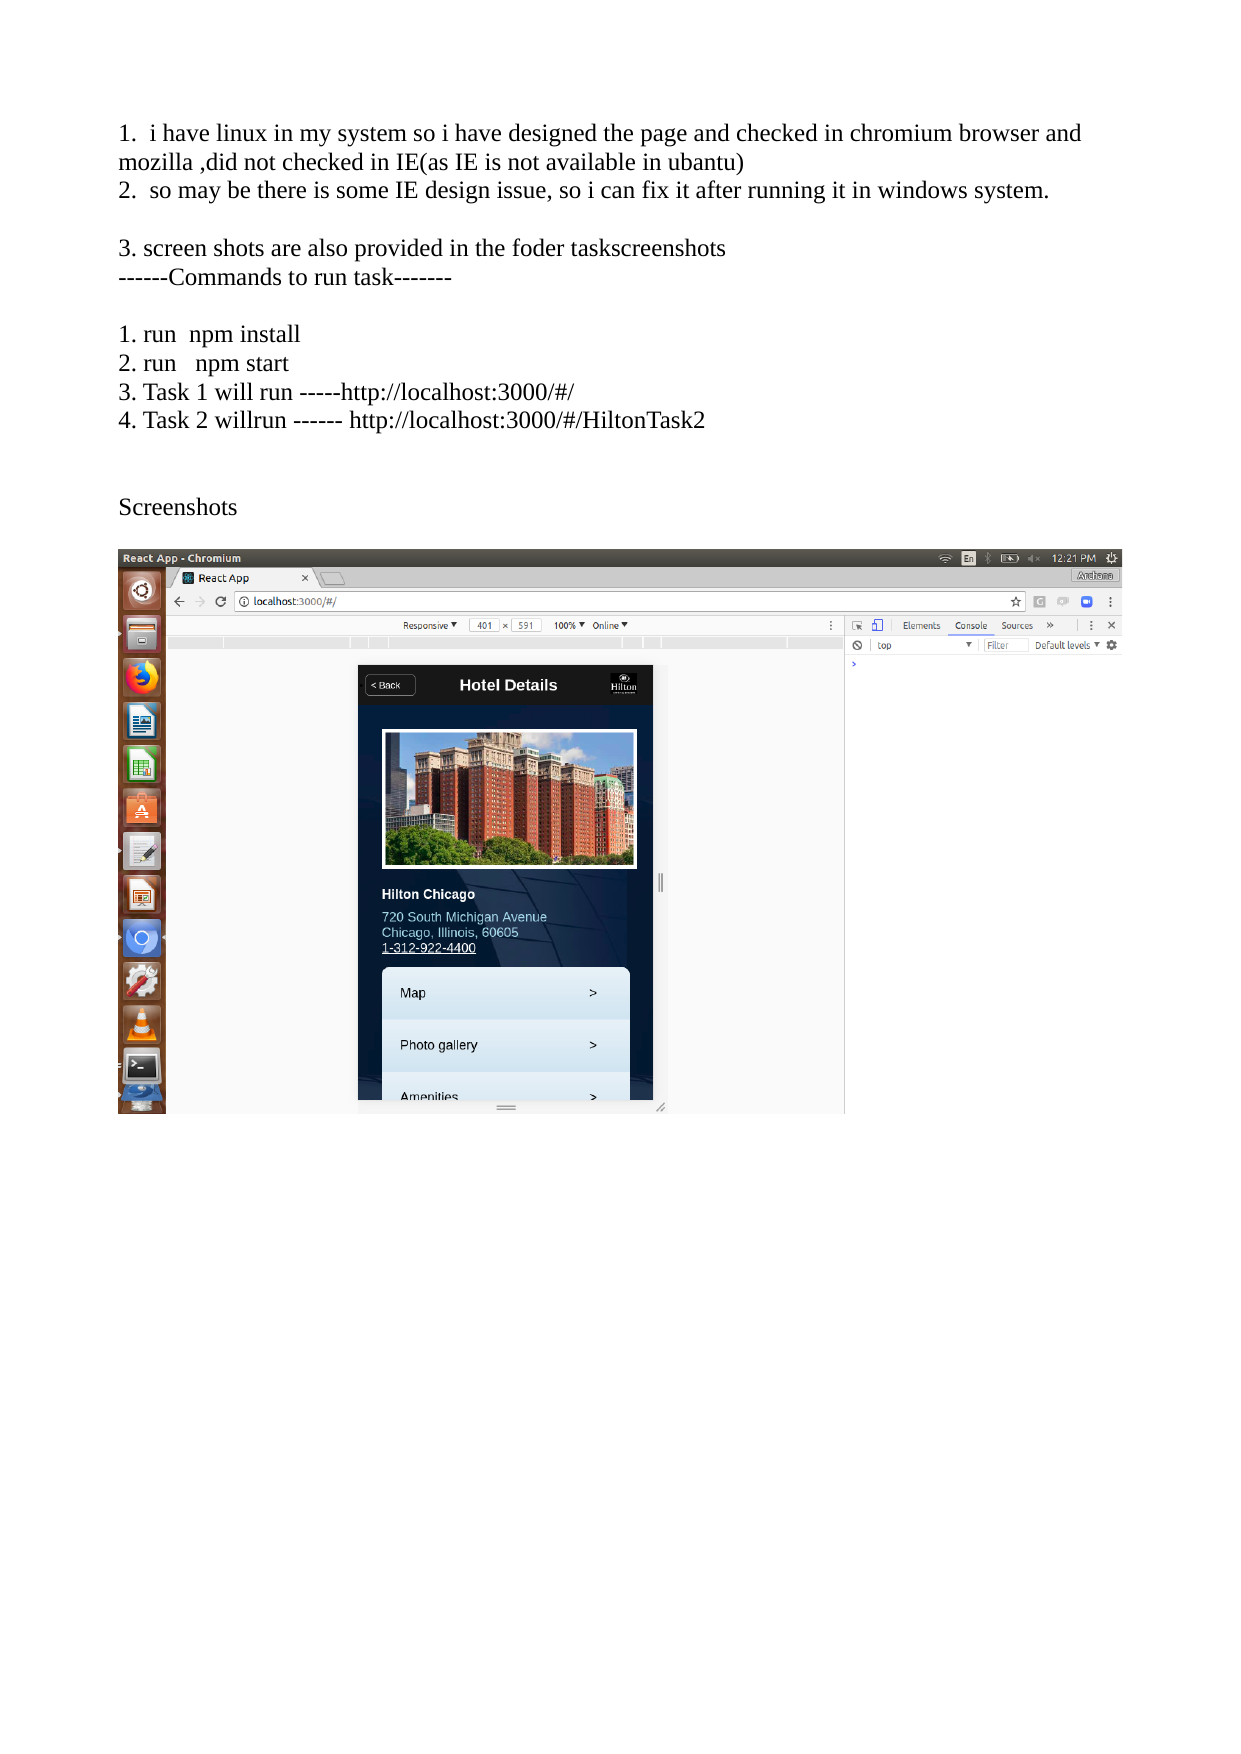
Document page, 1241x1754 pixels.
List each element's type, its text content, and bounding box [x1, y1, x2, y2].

text 1. i have linux in my system so i have designed the page and checked in chromium browser and mozilla ,did not checked in IE(as IE is not available in ubantu) [118, 118, 1122, 176]
text ------Commands to run task------- [118, 262, 1122, 291]
text 3. screen shots are also provided in the foder taskscreenshots [118, 233, 1122, 262]
text 1. run npm install [118, 319, 1122, 348]
text 2. run npm start [118, 348, 1122, 377]
picture [118, 549, 1123, 1114]
text 3. Task 1 will run -----http://localhost:3000/#/ [118, 377, 1122, 406]
text Screenshots [118, 492, 1122, 521]
text 2. so may be there is some IE design issue, so i can fix it after running it in windows system. [118, 176, 1122, 204]
text 4. Task 2 willrun ------ http://localhost:3000/#/HiltonTask2 [118, 406, 1122, 434]
